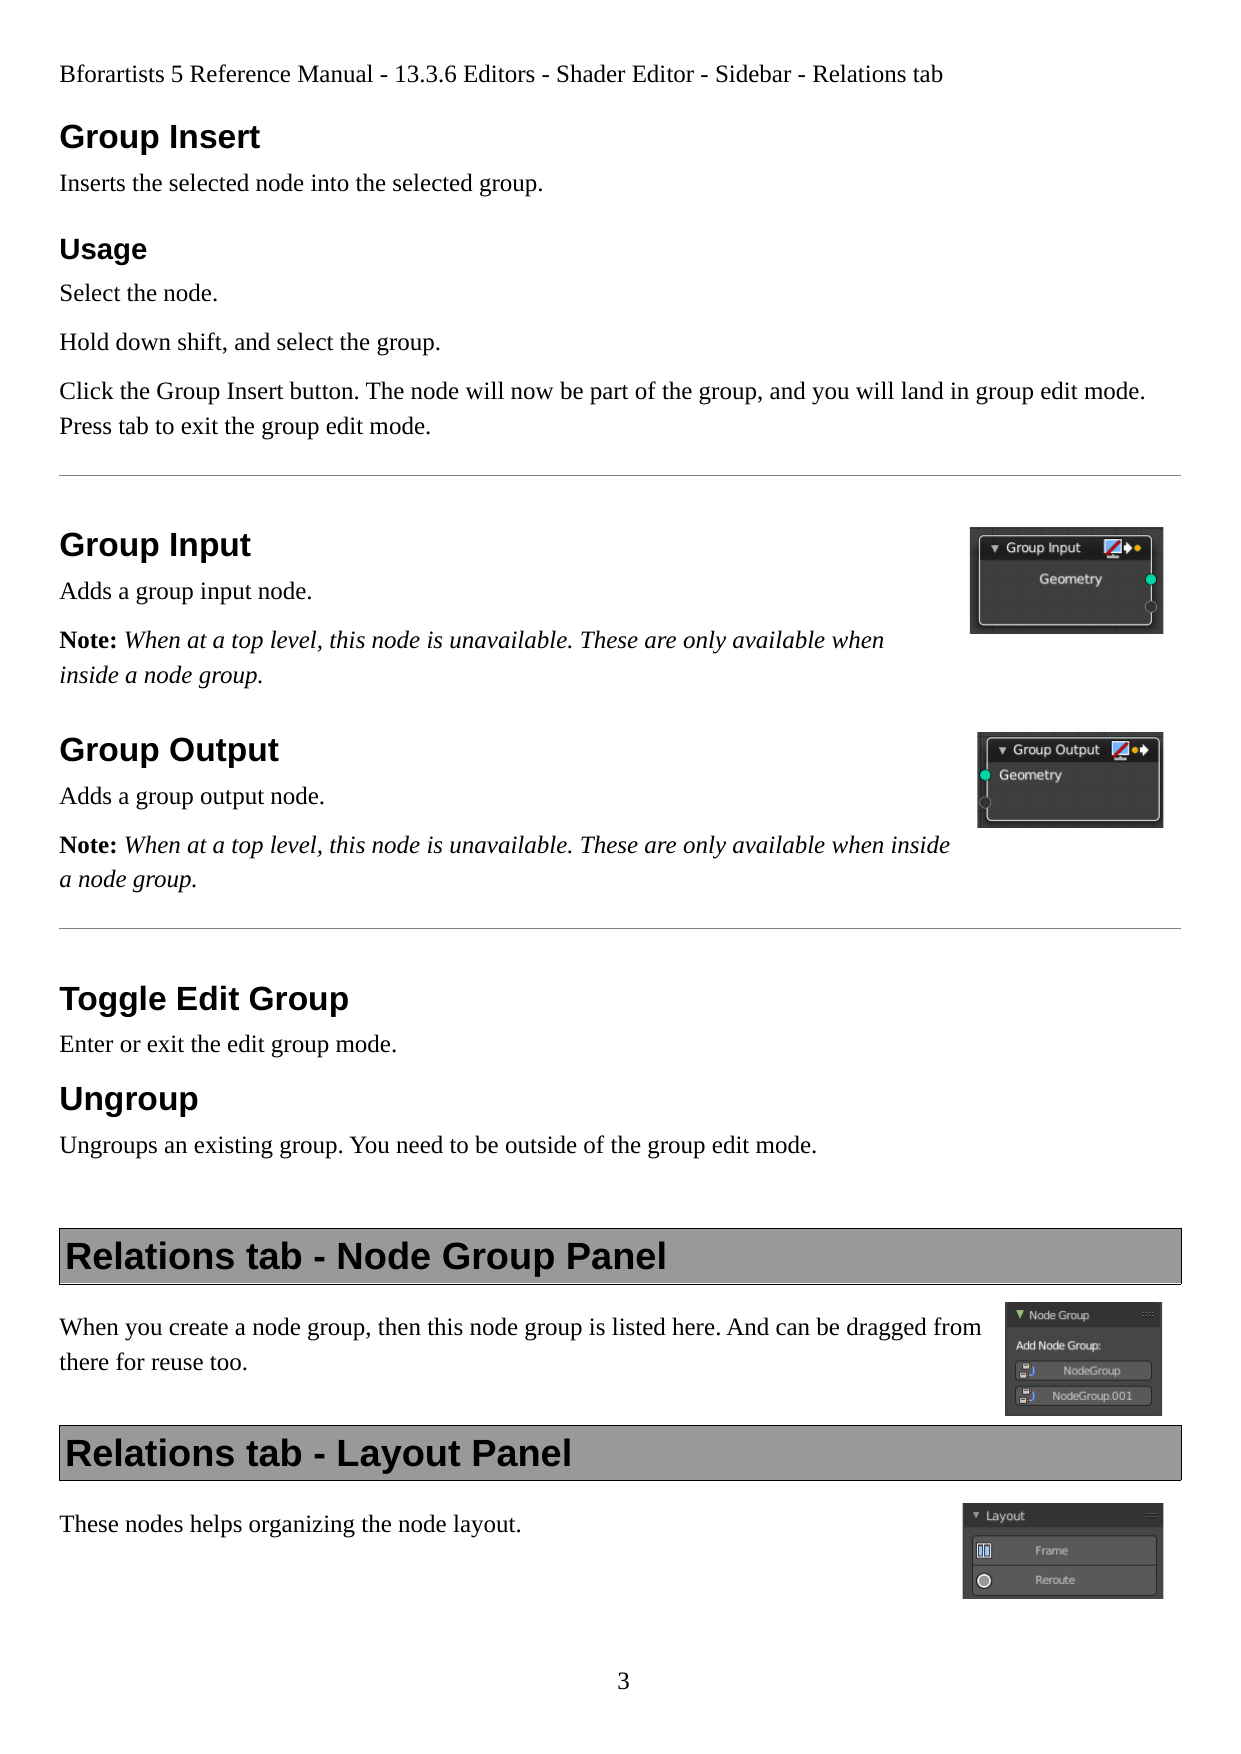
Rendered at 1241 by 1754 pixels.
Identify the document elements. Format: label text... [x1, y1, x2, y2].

text Adds a group input node. [59, 576, 969, 605]
subtitle Group Insert [59, 117, 1181, 156]
text Select the node. [59, 278, 1181, 307]
text Note: When at a top level, this node is unavailable. These are only available when inside a node group. [59, 625, 1181, 688]
text Ungroups an existing group. You need to be outside of the group edit mode. [59, 1130, 1181, 1159]
table_header Relations tab - Node Group Panel [60, 1229, 1181, 1283]
text Hold down shift, and select the group. [59, 327, 1181, 356]
text Click the Group Insert button. The node will now be part of the group, and you will land in group edit mode. Press tab to exit the group edit mode. [59, 376, 1181, 440]
subtitle Ungroup [59, 1079, 1181, 1118]
subtitle Group Output [59, 729, 1181, 768]
text When you create a node group, then this node group is listed here. And can be dragged from there for reuse too. [59, 1312, 1005, 1376]
picture [977, 732, 1164, 828]
text Enter or exit the edit group mode. [59, 1029, 1181, 1058]
table_header Relations tab - Layout Panel [60, 1426, 1181, 1480]
picture [962, 1503, 1164, 1599]
text These nodes helps organizing the node layout. [59, 1509, 962, 1537]
subtitle Group Input [59, 525, 1181, 564]
text Inserts the selected node into the selected group. [59, 168, 1181, 197]
subtitle Usage [59, 232, 1181, 266]
picture [969, 527, 1164, 634]
text [1164, 576, 1181, 605]
subtitle Toggle Edit Group [59, 978, 1181, 1017]
text Adds a group output node. [59, 781, 977, 809]
text Note: When at a top level, this node is unavailable. These are only available when inside a node group. [59, 830, 1181, 893]
picture [1005, 1302, 1163, 1416]
